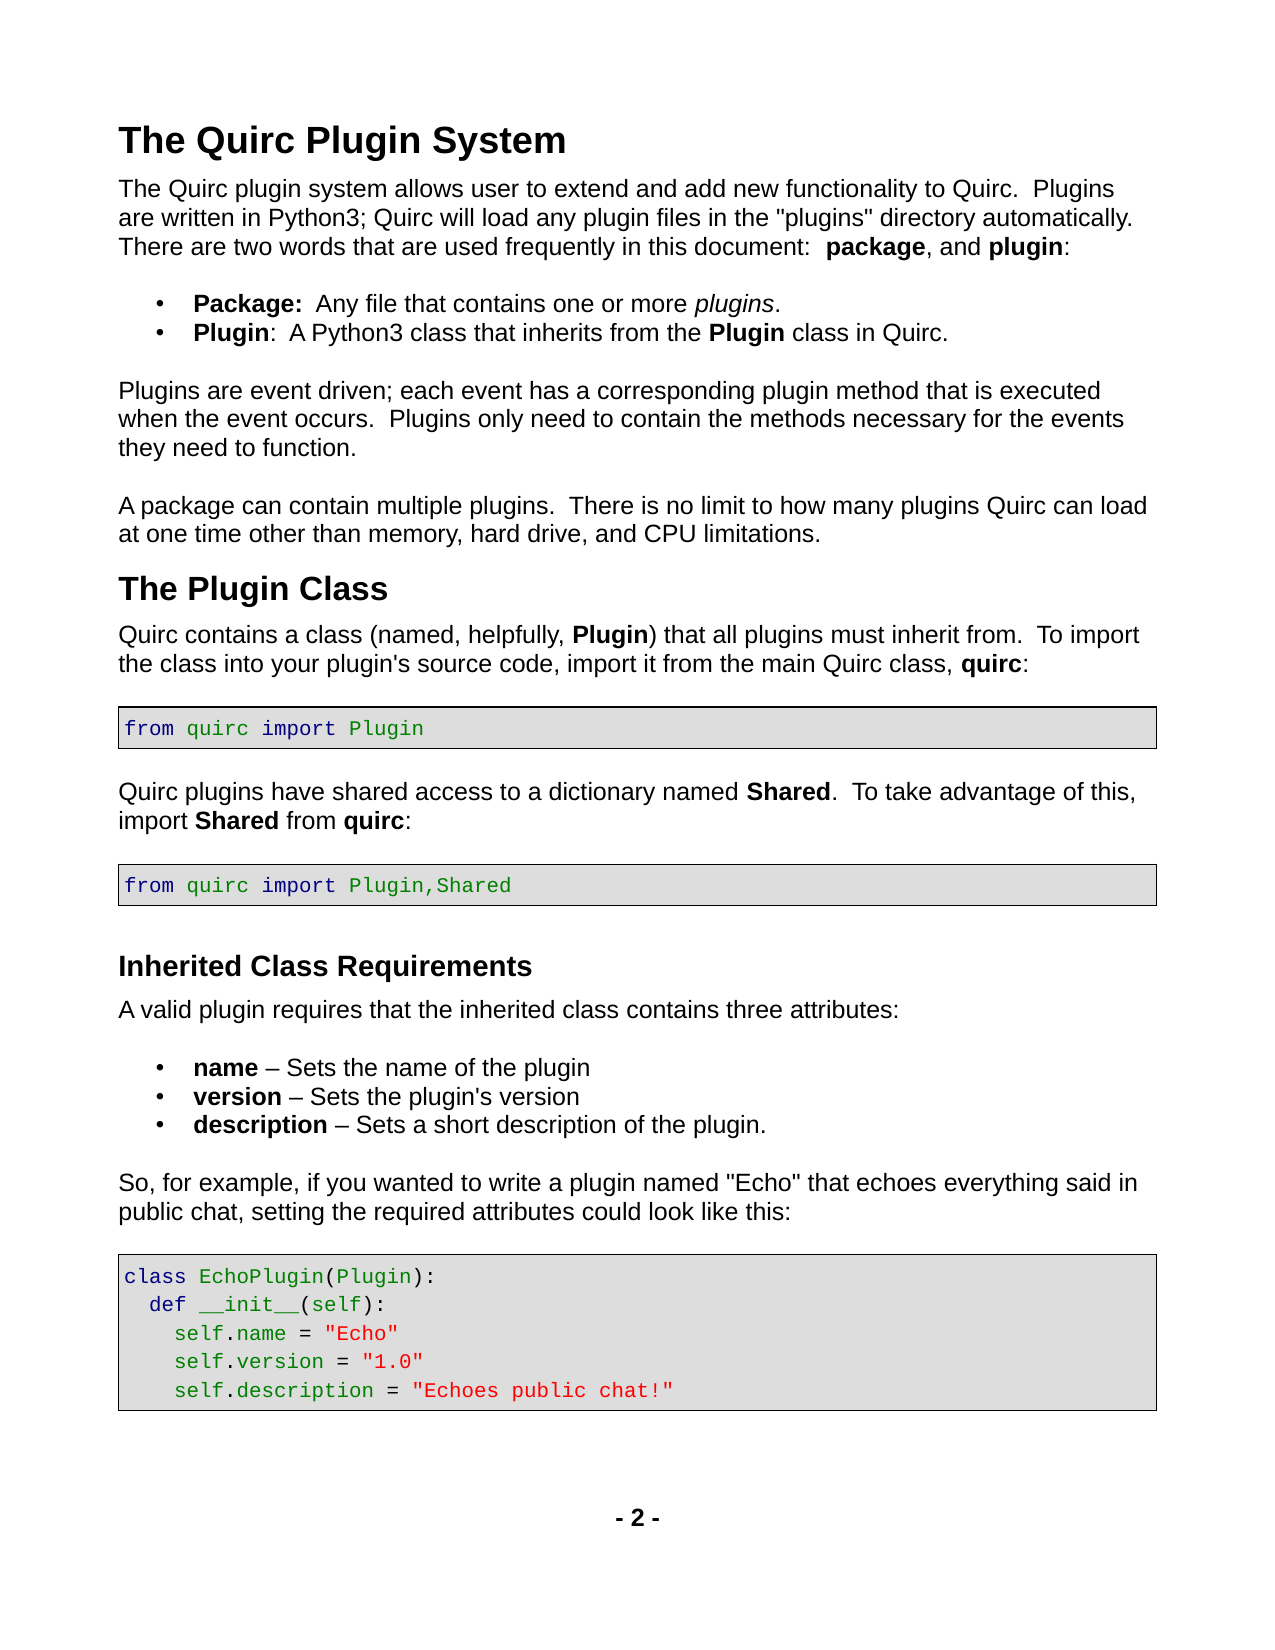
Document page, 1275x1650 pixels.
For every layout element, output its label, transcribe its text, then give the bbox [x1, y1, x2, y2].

text So, for example, if you wanted to write a plugin named "Echo" that echoes everything said in public chat, setting the required attributes could look like this: [118, 1168, 1157, 1226]
text The Quirc plugin system allows user to extend and add new functionality to Quirc. Plugins are written in Python3; Quirc will load any plugin files in the "plugins" directory automatically. There are two words that are used frequently in this document: package, and plugin: [118, 174, 1157, 261]
text A package can contain multiple plugins. There is no limit to how many plugins Quirc can load at one time other than memory, hard drive, and CPU limitations. [118, 491, 1157, 548]
list Package: Any file that contains one or more plugins. [156, 289, 1157, 318]
table_header class EchoPlugin(Plugin): def __init__(self): self.name = "Echo" self.version = "1.0" self.description = "Echoes public chat!" [119, 1255, 1156, 1409]
text A valid plugin requires that the inherited class contains three attributes: [118, 995, 1157, 1024]
list description – Sets a short description of the plugin. [156, 1110, 1157, 1139]
subtitle Inherited Class Requirements [118, 949, 1157, 983]
table_header from quirc import Plugin,Shared [119, 865, 1156, 904]
table_header from quirc import Plugin [119, 708, 1156, 747]
list version – Sets the plugin's version [156, 1082, 1157, 1110]
subtitle The Quirc Plugin System [118, 118, 1157, 162]
text Plugins are event driven; each event has a corresponding plugin method that is executed when the event occurs. Plugins only need to contain the methods necessary for the events they need to function. [118, 376, 1157, 462]
subtitle The Plugin Class [118, 569, 1157, 608]
list Plugin: A Python3 class that inherits from the Plugin class in Quirc. [156, 318, 1157, 347]
text Quirc plugins have shared access to a dictionary named Shared. To take advantage of this, import Shared from quirc: [118, 777, 1157, 835]
list name – Sets the name of the plugin [156, 1053, 1157, 1082]
text Quirc contains a class (named, helpfully, Plugin) that all plugins must inherit from. To import the class into your plugin's source code, import it from the main Quirc class, quirc: [118, 620, 1157, 678]
